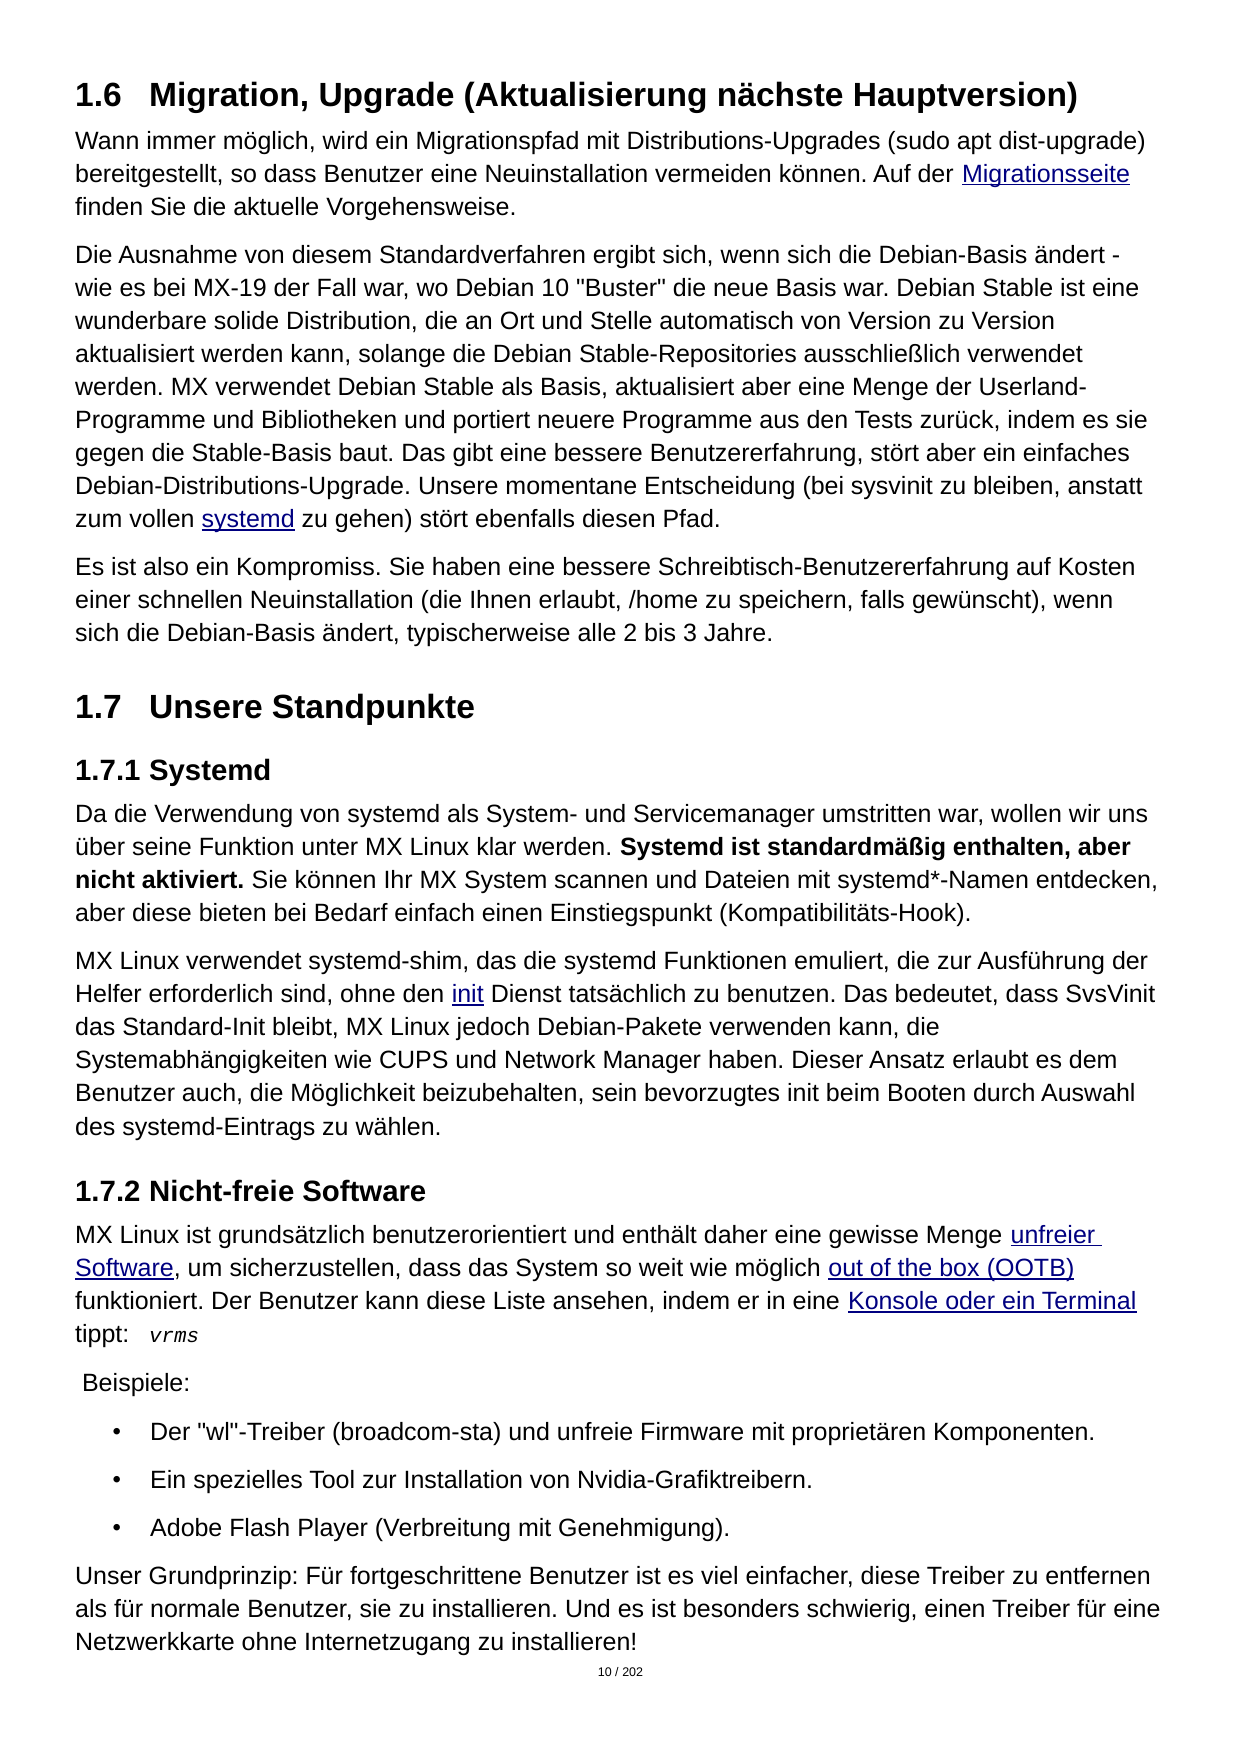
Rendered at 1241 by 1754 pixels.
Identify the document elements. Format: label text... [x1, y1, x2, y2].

list Der "wl"-Treiber (broadcom-sta) und unfreie Firmware mit proprietären Komponenten. [112, 1416, 1166, 1445]
text MX Linux ist grundsätzlich benutzerorientiert und enthält daher eine gewisse Menge unfreier Software, um sicherzustellen, dass das System so weit wie möglich out of the box (OOTB) funktioniert. Der Benutzer kann diese Liste ansehen, indem er in eine Konsole oder ein Terminal tippt: vrms [75, 1220, 1166, 1349]
subtitle Unsere Standpunkte [75, 687, 1166, 726]
text Da die Verwendung von systemd als System- und Servicemanager umstritten war, wollen wir uns über seine Funktion unter MX Linux klar werden. Systemd ist standardmäßig enthalten, aber nicht aktiviert. Sie können Ihr MX System scannen und Dateien mit systemd*-Namen entdecken, aber diese bieten bei Bedarf einfach einen Einstiegspunkt (Kompatibilitäts-Hook). [75, 799, 1166, 927]
list Adobe Flash Player (Verbreitung mit Genehmigung). [112, 1513, 1166, 1542]
text Beispiele: [75, 1368, 1166, 1397]
text MX Linux verwendet systemd-shim, das die systemd Funktionen emuliert, die zur Ausführung der Helfer erforderlich sind, ohne den init Dienst tatsächlich zu benutzen. Das bedeutet, dass SvsVinit das Standard-Init bleibt, MX Linux jedoch Debian-Pakete verwenden kann, die Systemabhängigkeiten wie CUPS und Network Manager haben. Dieser Ansatz erlaubt es dem Benutzer auch, die Möglichkeit beizubehalten, sein bevorzugtes init beim Booten durch Auswahl des systemd-Eintrags zu wählen. [75, 946, 1166, 1140]
subtitle Migration, Upgrade (Aktualisierung nächste Hauptversion) [75, 75, 1166, 114]
subtitle Systemd [75, 753, 1166, 787]
text Die Ausnahme von diesem Standardverfahren ergibt sich, wenn sich die Debian-Basis ändert - wie es bei MX-19 der Fall war, wo Debian 10 "Buster" die neue Basis war. Debian Stable ist eine wunderbare solide Distribution, die an Ort und Stelle automatisch von Version zu Version aktualisiert werden kann, solange die Debian Stable-Repositories ausschließlich verwendet werden. MX verwendet Debian Stable als Basis, aktualisiert aber eine Menge der Userland-Programme und Bibliotheken und portiert neuere Programme aus den Tests zurück, indem es sie gegen die Stable-Basis baut. Das gibt eine bessere Benutzererfahrung, stört aber ein einfaches Debian-Distributions-Upgrade. Unsere momentane Entscheidung (bei sysvinit zu bleiben, anstatt zum vollen systemd zu gehen) stört ebenfalls diesen Pfad. [75, 240, 1166, 533]
subtitle Nicht-freie Software [75, 1174, 1166, 1208]
text Wann immer möglich, wird ein Migrationspfad mit Distributions-Upgrades (sudo apt dist-upgrade) bereitgestellt, so dass Benutzer eine Neuinstallation vermeiden können. Auf der Migrationsseite finden Sie die aktuelle Vorgehensweise. [75, 126, 1166, 221]
text Es ist also ein Kompromiss. Sie haben eine bessere Schreibtisch-Benutzererfahrung auf Kosten einer schnellen Neuinstallation (die Ihnen erlaubt, /home zu speichern, falls gewünscht), wenn sich die Debian-Basis ändert, typischerweise alle 2 bis 3 Jahre. [75, 552, 1166, 647]
text Unser Grundprinzip: Für fortgeschrittene Benutzer ist es viel einfacher, diese Treiber zu entfernen als für normale Benutzer, sie zu installieren. Und es ist besonders schwierig, einen Treiber für eine Netzwerkkarte ohne Internetzugang zu installieren! [75, 1561, 1166, 1656]
list Ein spezielles Tool zur Installation von Nvidia-Grafiktreibern. [112, 1464, 1166, 1493]
